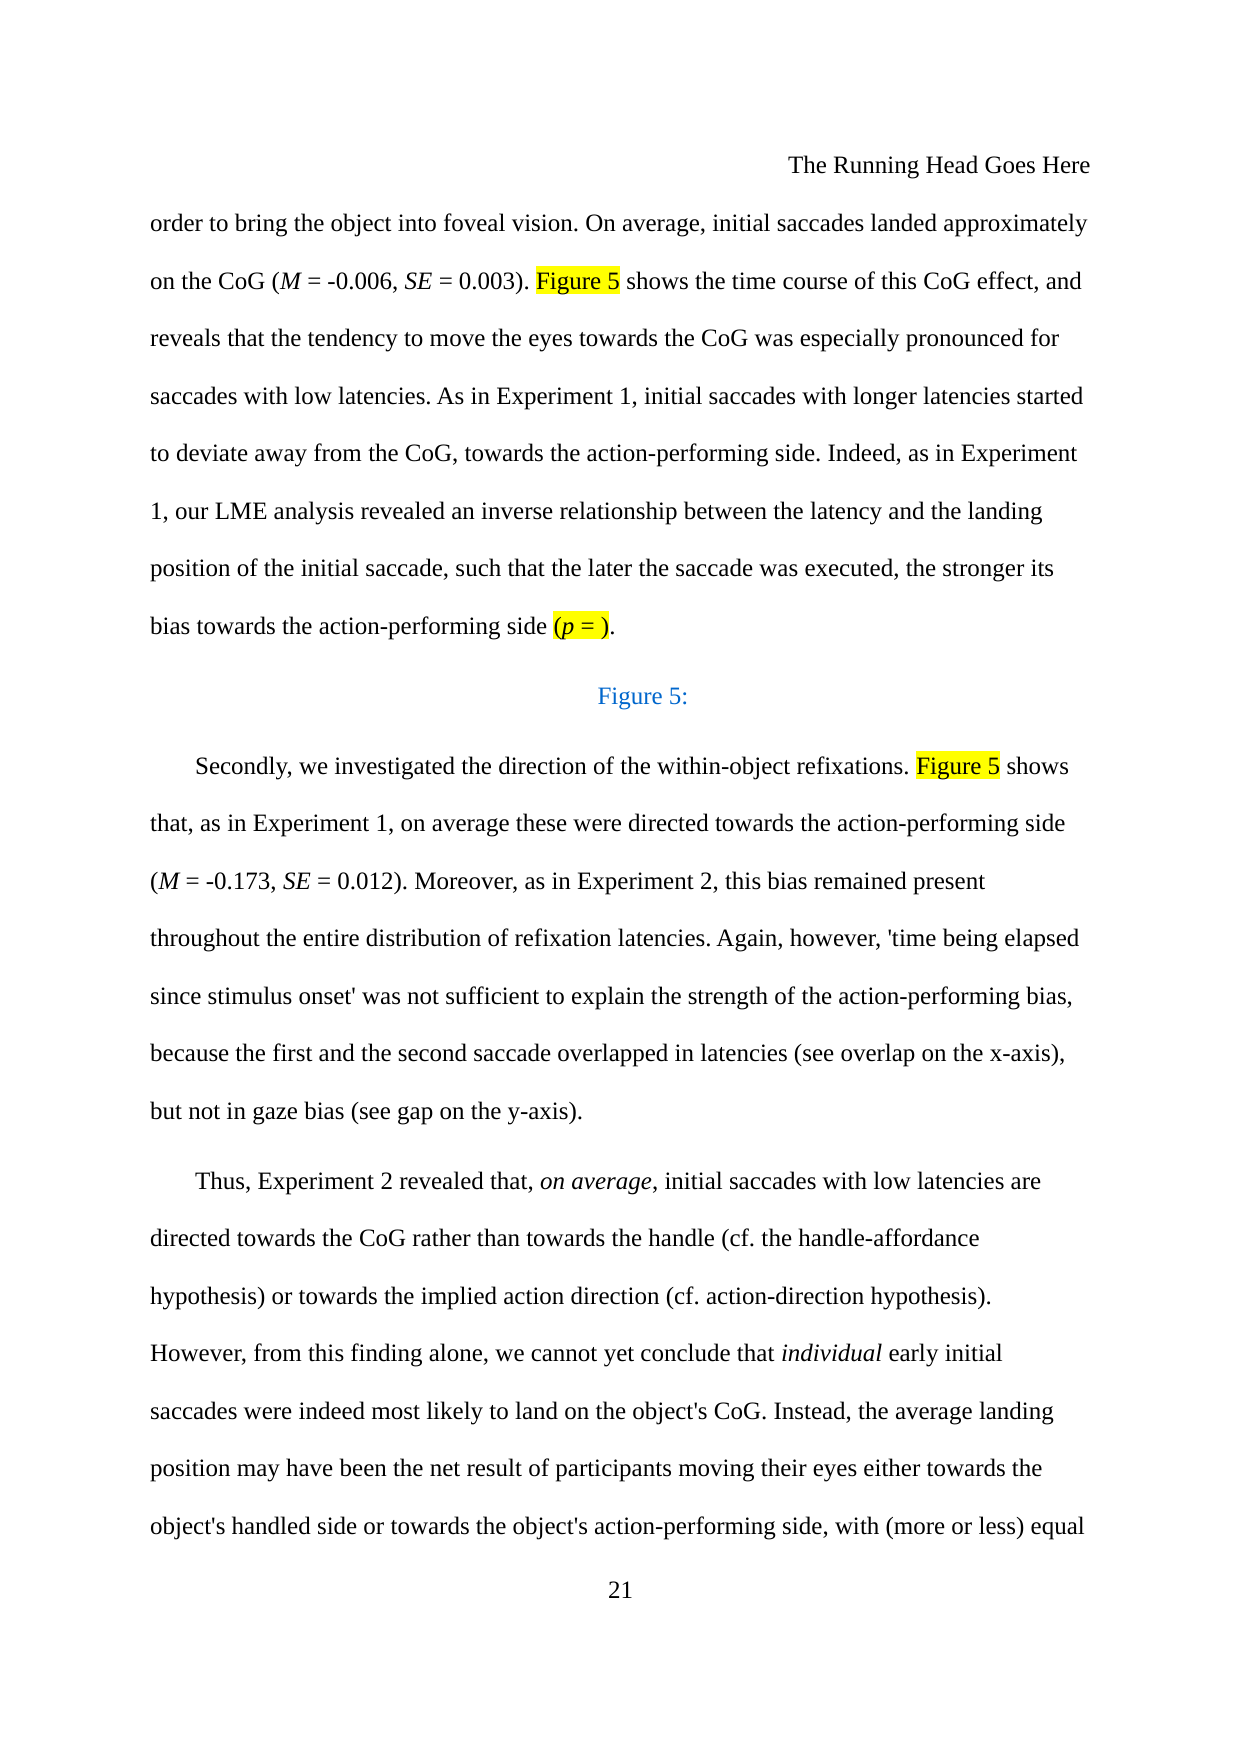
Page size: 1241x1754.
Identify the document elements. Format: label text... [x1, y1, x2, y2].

text Secondly, we investigated the direction of the within-object refixations. Figure 5 shows that, as in Experiment 1, on average these were directed towards the action-performing side (M = -0.173, SE = 0.012). Moreover, as in Experiment 2, this bias remained present throughout the entire distribution of refixation latencies. Again, however, 'time being elapsed since stimulus onset' was not sufficient to explain the strength of the action-performing bias, because the first and the second saccade overlapped in latencies (see overlap on the x-axis), but not in gaze bias (see gap on the y-axis). [150, 751, 1091, 1124]
text Thus, Experiment 2 revealed that, on average, initial saccades with low latencies are directed towards the CoG rather than towards the handle (cf. the handle-affordance hypothesis) or towards the implied action direction (cf. action-direction hypothesis). However, from this finding alone, we cannot yet conclude that individual early initial saccades were indeed most likely to land on the object's CoG. Instead, the average landing position may have been the net result of participants moving their eyes either towards the object's handled side or towards the object's action-performing side, with (more or less) equal [150, 1166, 1091, 1539]
text Figure 5: [150, 681, 1091, 709]
text order to bring the object into foveal vision. On average, initial saccades landed approximately on the CoG (M = -0.006, SE = 0.003). Figure 5 shows the time course of this CoG effect, and reveals that the tendency to move the eyes towards the CoG was especially pronounced for saccades with low latencies. As in Experiment 1, initial saccades with longer latencies started to deviate away from the CoG, towards the action-performing side. Indeed, as in Experiment 1, our LME analysis revealed an inverse relationship between the latency and the landing position of the initial saccade, such that the later the saccade was executed, the stronger its bias towards the action-performing side (p = ). [150, 208, 1091, 639]
